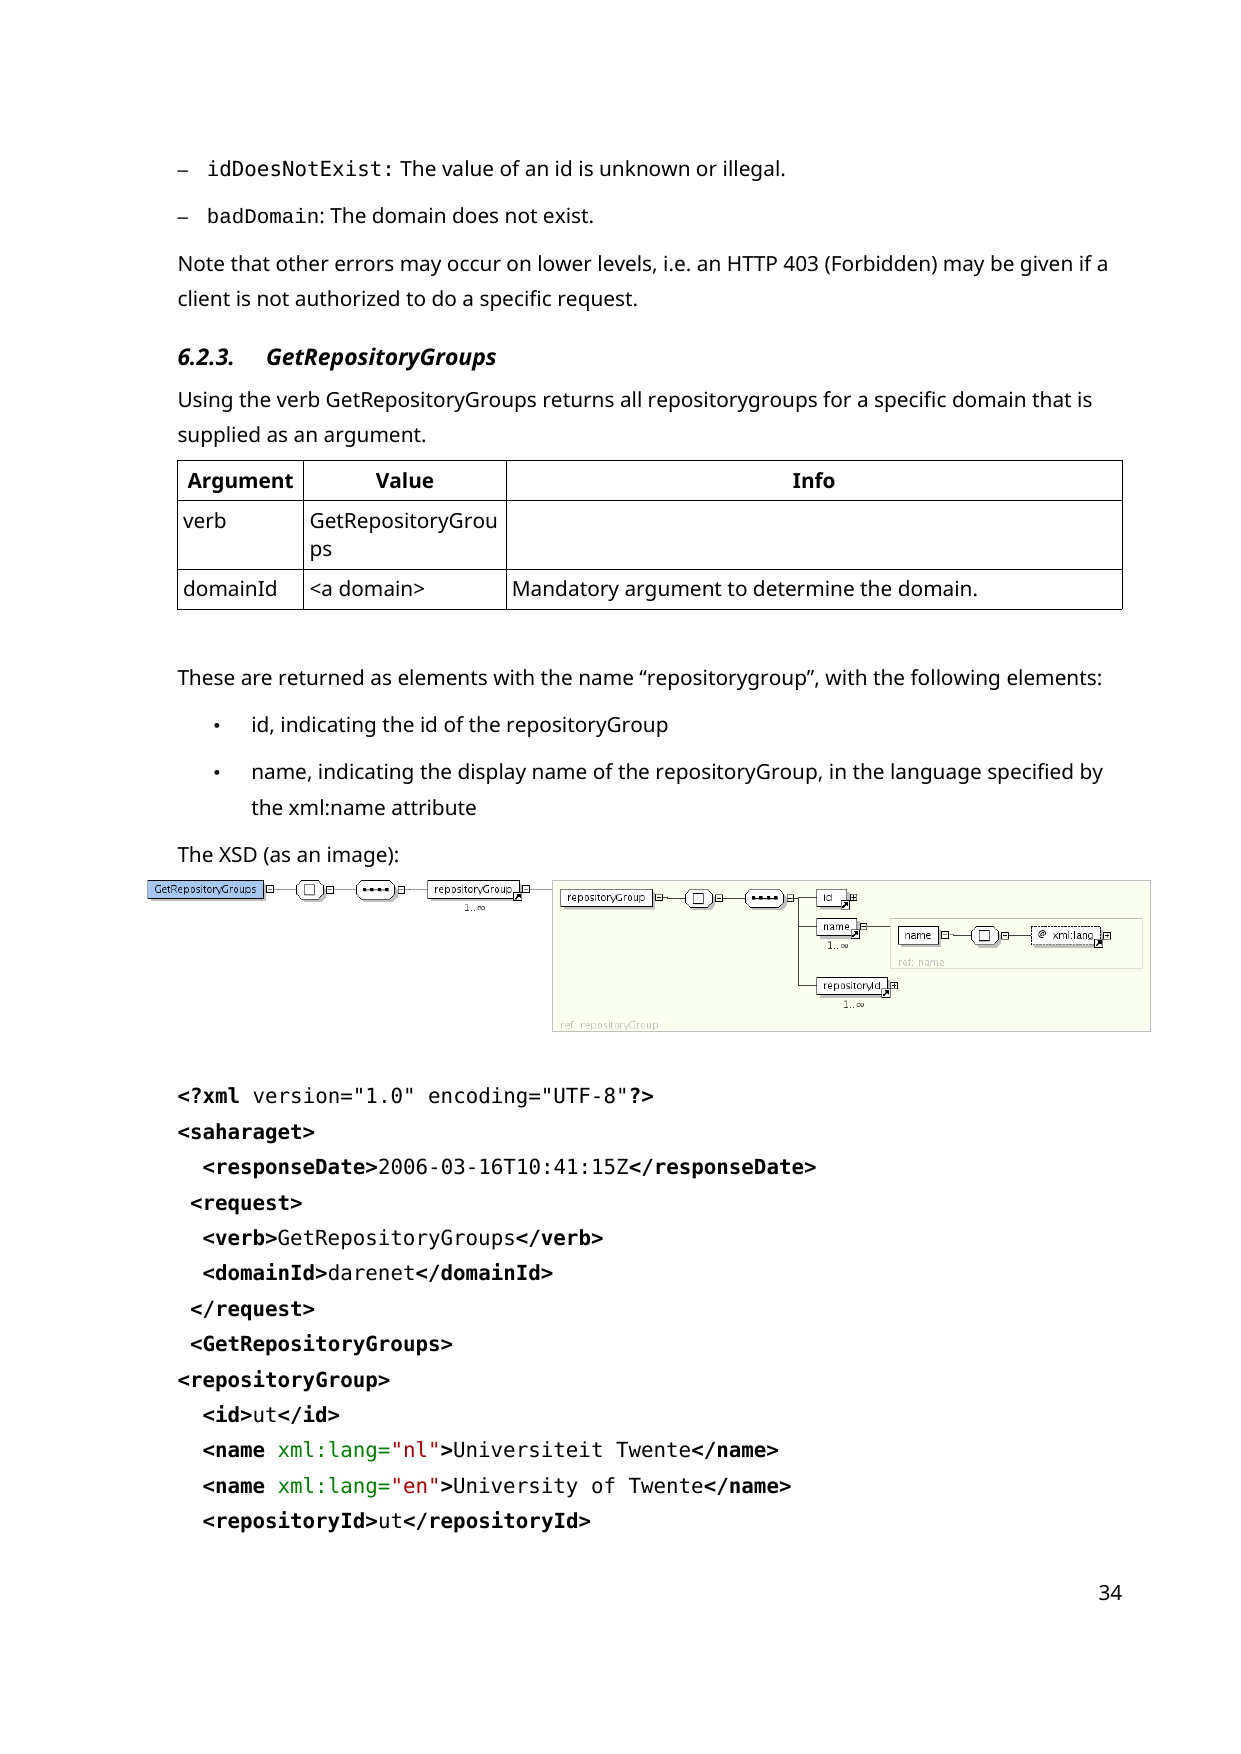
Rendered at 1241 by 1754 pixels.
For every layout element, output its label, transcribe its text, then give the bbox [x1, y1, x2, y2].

text <id>ut</id> [177, 1392, 1122, 1427]
text <name xml:lang="en">University of Twente</name> [177, 1463, 1122, 1498]
text These are returned as elements with the name “repositorygroup”, with the following elements: [177, 656, 1122, 691]
table_header Argument [178, 461, 303, 500]
text <name xml:lang="nl">Universiteit Twente</name> [177, 1427, 1122, 1463]
picture [147, 880, 1152, 1033]
table_cell GetRepositoryGroups [304, 501, 506, 569]
text </request> [177, 1286, 1122, 1321]
text The XSD (as an image): [177, 833, 1122, 868]
text Note that other errors may occur on lower levels, i.e. an HTTP 403 (Forbidden) may be given if a client is not authorized to do a specific request. [177, 242, 1122, 313]
list idDoesNotExist: The value of an id is unknown or illegal. [177, 148, 1122, 183]
table_cell domainId [178, 570, 303, 609]
subtitle GetRepositoryGroups [177, 336, 1122, 372]
text <repositoryId>ut</repositoryId> [177, 1498, 1122, 1533]
text <request> [177, 1179, 1122, 1215]
text <domainId>darenet</domainId> [177, 1250, 1122, 1286]
list badDomain: The domain does not exist. [177, 195, 1122, 230]
text <saharaget> [177, 1108, 1122, 1144]
table_header Value [304, 461, 506, 500]
table_header Info [507, 461, 1122, 500]
list name, indicating the display name of the repositoryGroup, in the language specified by the xml:name attribute [213, 750, 1122, 821]
table_cell [507, 501, 1122, 569]
table_cell Mandatory argument to determine the domain. [507, 570, 1122, 609]
text Using the verb GetRepositoryGroups returns all repositorygroups for a specific domain that is supplied as an argument. [177, 378, 1122, 448]
text <repositoryGroup> [177, 1356, 1122, 1392]
table_cell verb [178, 501, 303, 569]
text <verb>GetRepositoryGroups</verb> [177, 1215, 1122, 1250]
text <GetRepositoryGroups> [177, 1321, 1122, 1356]
list id, indicating the id of the repositoryGroup [213, 703, 1122, 739]
text <?xml version="1.0" encoding="UTF-8"?> [177, 1073, 1122, 1108]
table_cell <a domain> [304, 570, 506, 609]
text <responseDate>2006-03-16T10:41:15Z</responseDate> [177, 1144, 1122, 1179]
